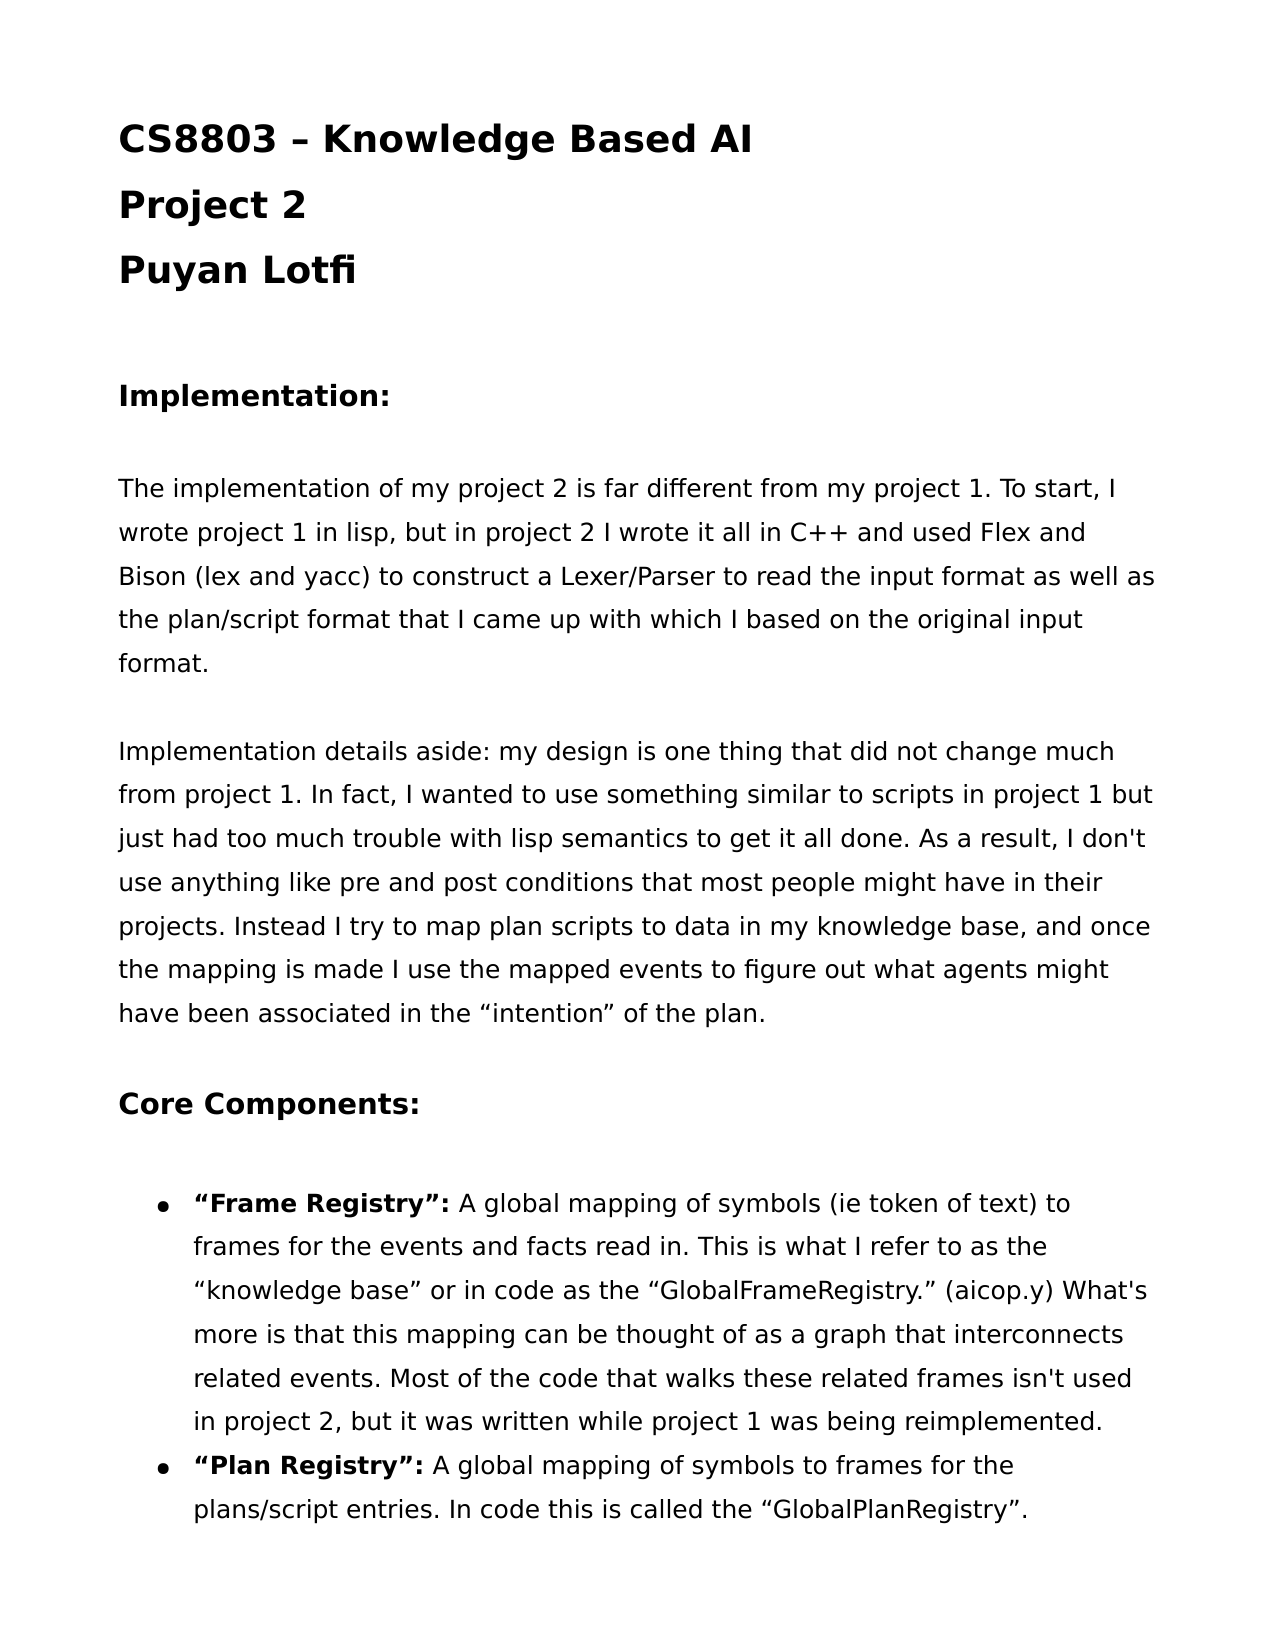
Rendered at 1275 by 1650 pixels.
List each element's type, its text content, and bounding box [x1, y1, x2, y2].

text Core Components: [118, 1087, 1157, 1121]
text Implementation details aside: my design is one thing that did not change much from project 1. In fact, I wanted to use something similar to scripts in project 1 but just had too much trouble with lisp semantics to get it all done. As a result, I don't use anything like pre and post conditions that most people might have in their projects. Instead I try to map plan scripts to data in my knowledge base, and once the mapping is made I use the mapped events to figure out what agents might have been associated in the “intention” of the plan. [118, 737, 1157, 1029]
text Implementation: [118, 380, 1157, 414]
text Project 2 [118, 183, 1157, 227]
list “Frame Registry”: A global mapping of symbols (ie token of text) to frames for the events and facts read in. This is what I refer to as the “knowledge base” or in code as the “GlobalFrameRegistry.” (aicop.y) What's more is that this mapping can be thought of as a graph that interconnects related events. Most of the code that walks these related frames isn't used in project 2, but it was written while project 1 was being reimplemented. [156, 1189, 1157, 1437]
text Puyan Lotfi [118, 249, 1157, 293]
list “Plan Registry”: A global mapping of symbols to frames for the plans/script entries. In code this is called the “GlobalPlanRegistry”. [156, 1451, 1157, 1524]
text The implementation of my project 2 is far different from my project 1. To start, I wrote project 1 in lisp, but in project 2 I wrote it all in C++ and used Flex and Bison (lex and yacc) to construct a Lexer/Parser to read the input format as well as the plan/script format that I came up with which I based on the original input format. [118, 474, 1157, 679]
text CS8803 – Knowledge Based AI [118, 118, 1157, 162]
